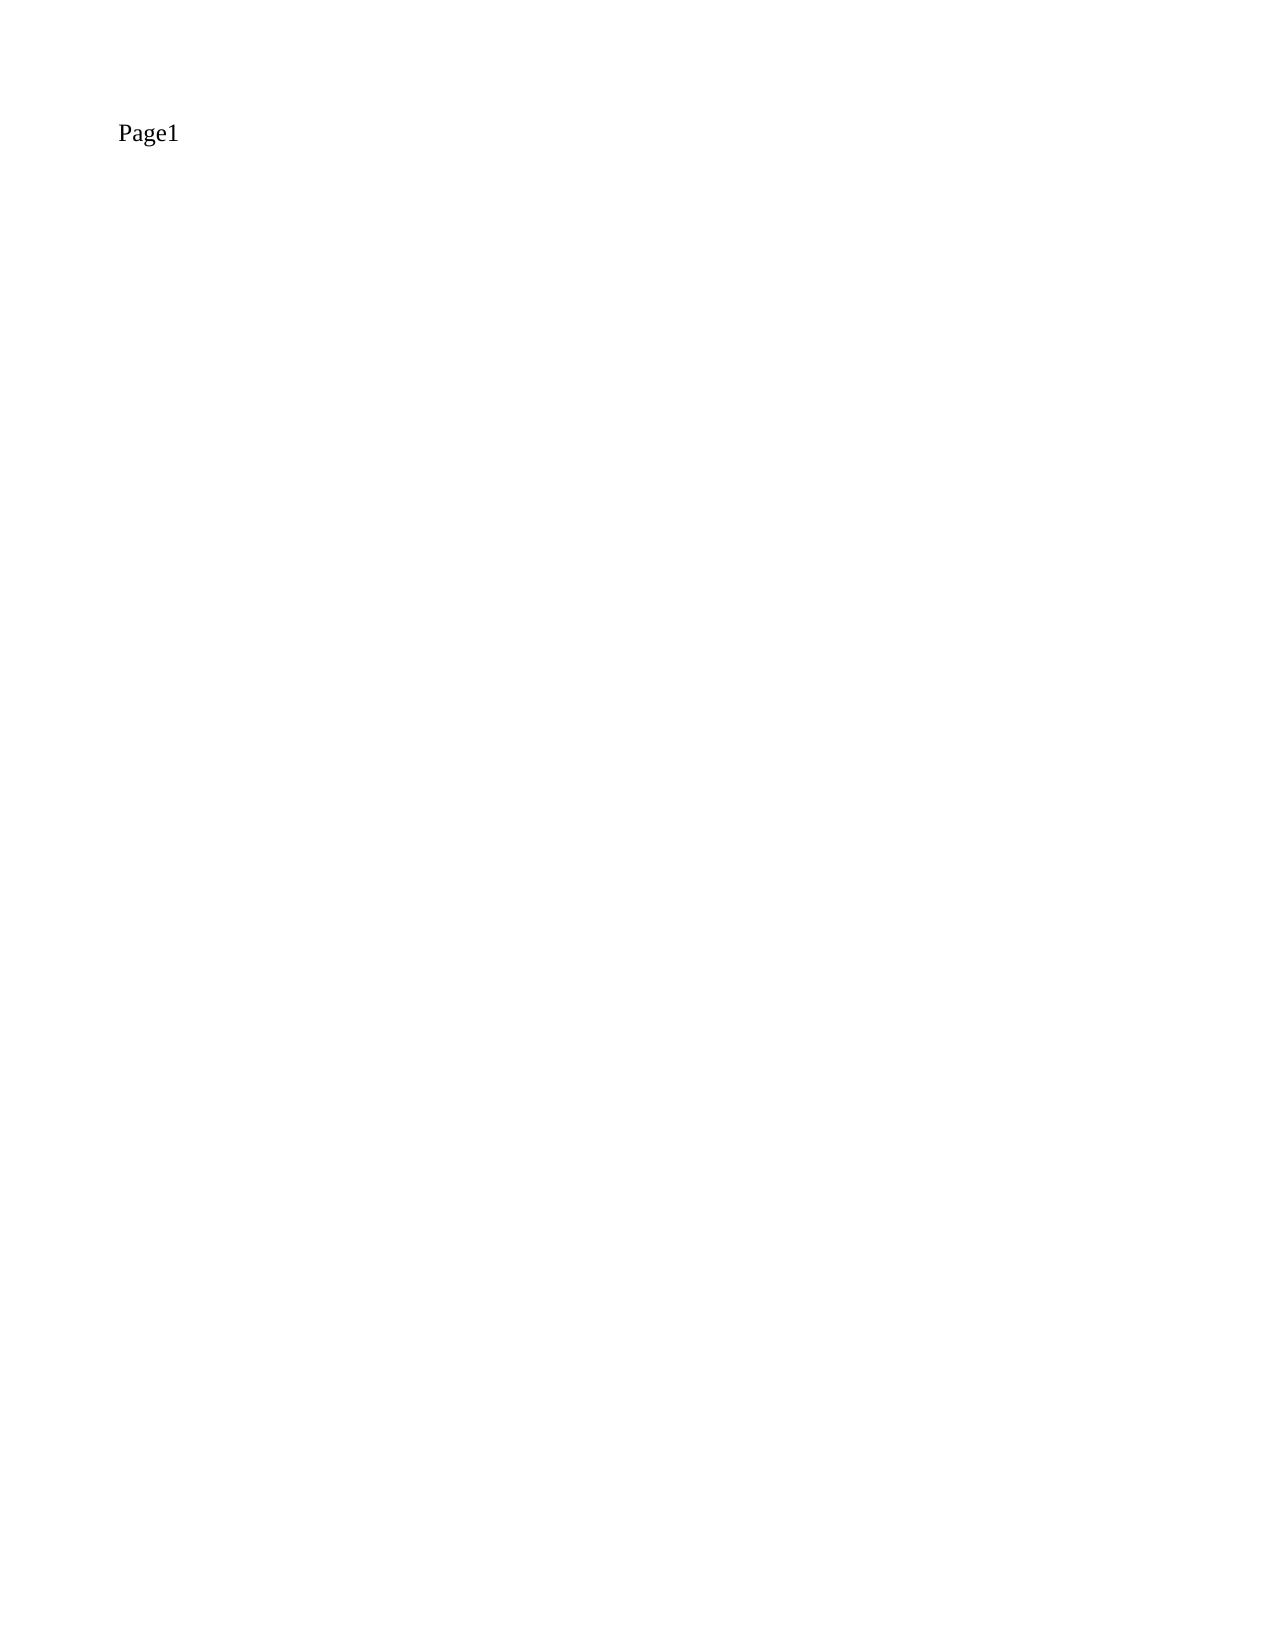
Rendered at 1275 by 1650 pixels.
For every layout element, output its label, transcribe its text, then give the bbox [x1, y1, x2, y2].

text Page1 [118, 118, 1157, 147]
